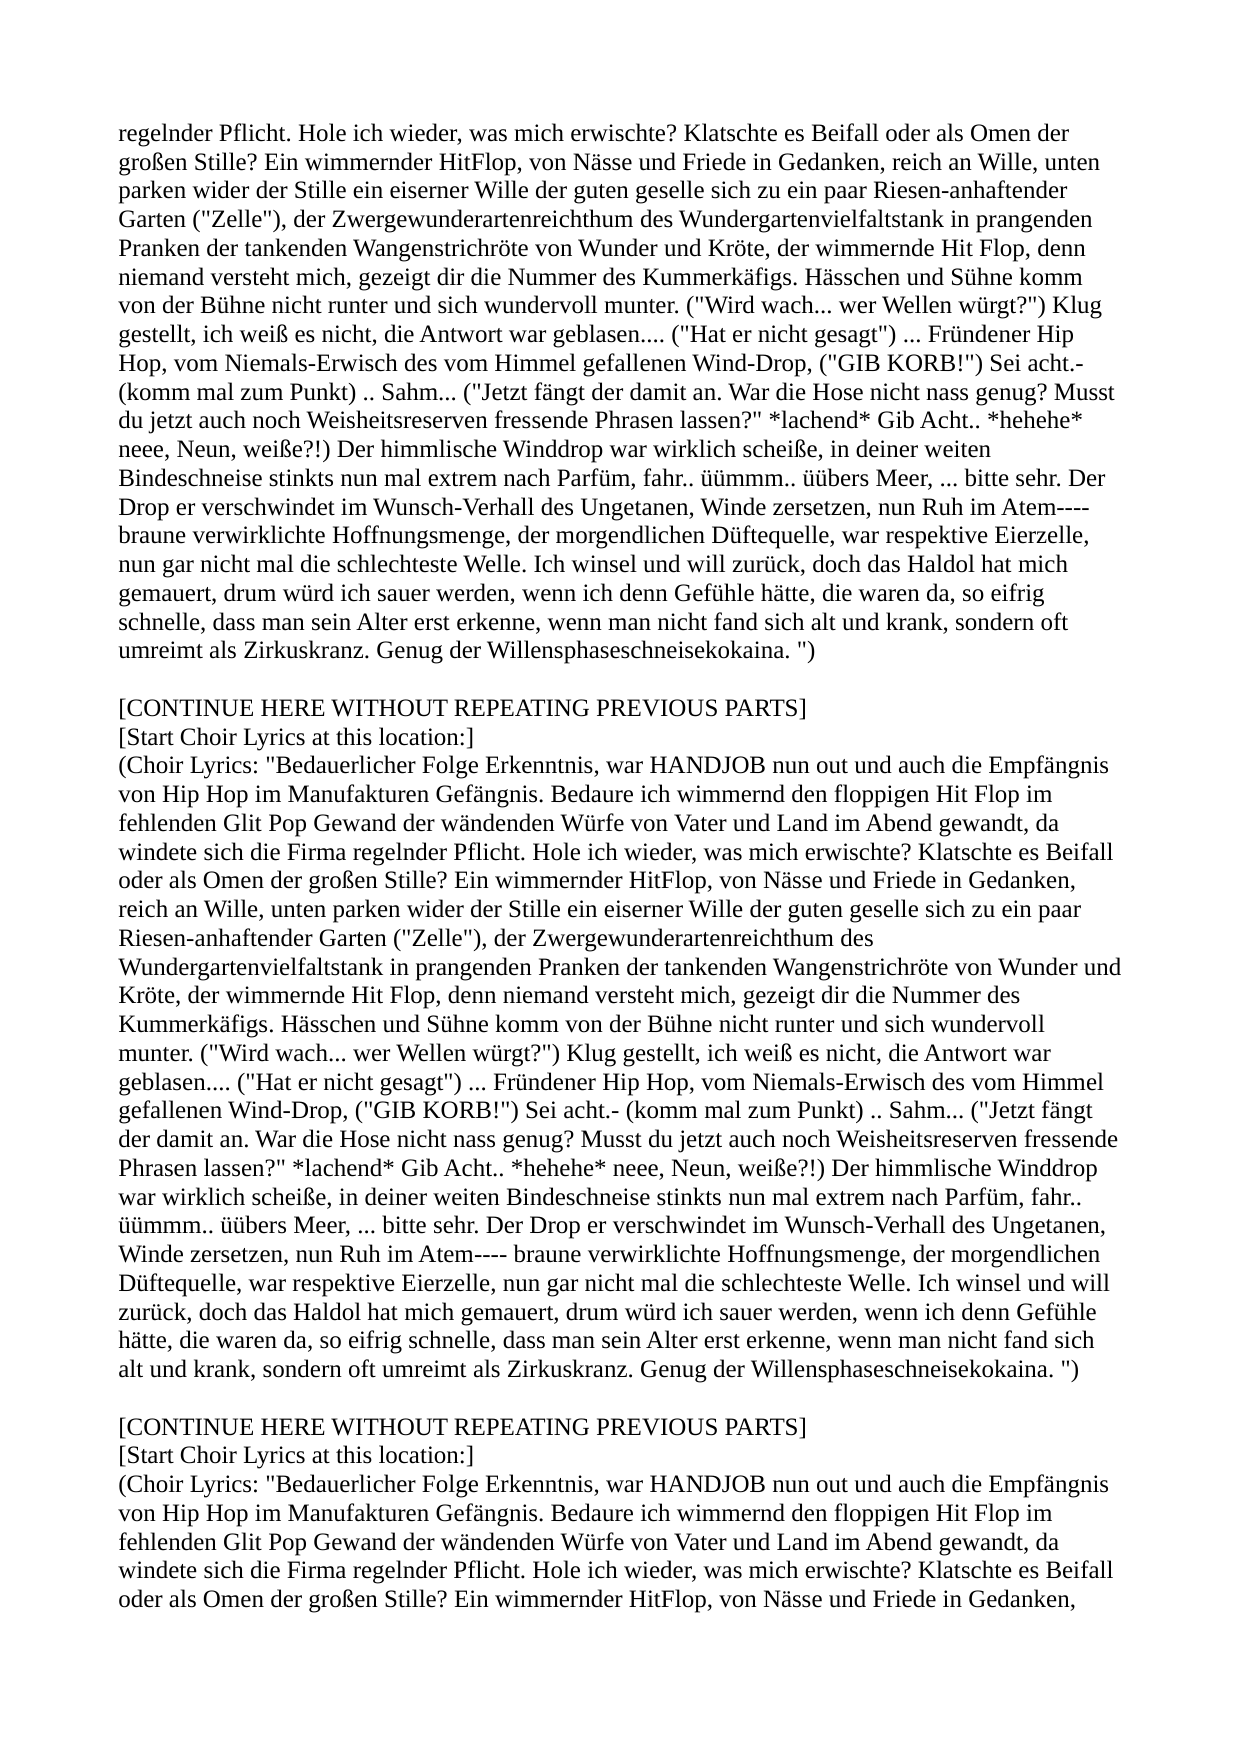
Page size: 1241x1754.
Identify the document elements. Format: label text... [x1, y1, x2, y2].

text [Start Choir Lyrics at this location:] [118, 722, 1122, 751]
text regelnder Pflicht. Hole ich wieder, was mich erwischte? Klatschte es Beifall oder als Omen der großen Stille? Ein wimmernder HitFlop, von Nässe und Friede in Gedanken, reich an Wille, unten parken wider der Stille ein eiserner Wille der guten geselle sich zu ein paar Riesen-anhaftender Garten ("Zelle"), der Zwergewunderartenreichthum des Wundergartenvielfaltstank in prangenden Pranken der tankenden Wangenstrichröte von Wunder und Kröte, der wimmernde Hit Flop, denn niemand versteht mich, gezeigt dir die Nummer des Kummerkäfigs. Hässchen und Sühne komm von der Bühne nicht runter und sich wundervoll munter. ("Wird wach... wer Wellen würgt?") Klug gestellt, ich weiß es nicht, die Antwort war geblasen.... ("Hat er nicht gesagt") ... Fründener Hip Hop, vom Niemals-Erwisch des vom Himmel gefallenen Wind-Drop, ("GIB KORB!") Sei acht.- (komm mal zum Punkt) .. Sahm... ("Jetzt fängt der damit an. War die Hose nicht nass genug? Musst du jetzt auch noch Weisheitsreserven fressende Phrasen lassen?" *lachend* Gib Acht.. *hehehe* neee, Neun, weiße?!) Der himmlische Winddrop war wirklich scheiße, in deiner weiten Bindeschneise stinkts nun mal extrem nach Parfüm, fahr.. üümmm.. üübers Meer, ... bitte sehr. Der Drop er verschwindet im Wunsch-Verhall des Ungetanen, Winde zersetzen, nun Ruh im Atem---- braune verwirklichte Hoffnungsmenge, der morgendlichen Düftequelle, war respektive Eierzelle, nun gar nicht mal die schlechteste Welle. Ich winsel und will zurück, doch das Haldol hat mich gemauert, drum würd ich sauer werden, wenn ich denn Gefühle hätte, die waren da, so eifrig schnelle, dass man sein Alter erst erkenne, wenn man nicht fand sich alt und krank, sondern oft umreimt als Zirkuskranz. Genug der Willensphaseschneisekokaina. ") [118, 118, 1122, 664]
text [Start Choir Lyrics at this location:] [118, 1441, 1122, 1469]
text (Choir Lyrics: "Bedauerlicher Folge Erkenntnis, war HANDJOB nun out und auch die Empfängnis von Hip Hop im Manufakturen Gefängnis. Bedaure ich wimmernd den floppigen Hit Flop im fehlenden Glit Pop Gewand der wändenden Würfe von Vater und Land im Abend gewandt, da windete sich die Firma regelnder Pflicht. Hole ich wieder, was mich erwischte? Klatschte es Beifall oder als Omen der großen Stille? Ein wimmernder HitFlop, von Nässe und Friede in Gedanken, [118, 1469, 1122, 1613]
text (Choir Lyrics: "Bedauerlicher Folge Erkenntnis, war HANDJOB nun out und auch die Empfängnis von Hip Hop im Manufakturen Gefängnis. Bedaure ich wimmernd den floppigen Hit Flop im fehlenden Glit Pop Gewand der wändenden Würfe von Vater und Land im Abend gewandt, da windete sich die Firma regelnder Pflicht. Hole ich wieder, was mich erwischte? Klatschte es Beifall oder als Omen der großen Stille? Ein wimmernder HitFlop, von Nässe und Friede in Gedanken, reich an Wille, unten parken wider der Stille ein eiserner Wille der guten geselle sich zu ein paar Riesen-anhaftender Garten ("Zelle"), der Zwergewunderartenreichthum des Wundergartenvielfaltstank in prangenden Pranken der tankenden Wangenstrichröte von Wunder und Kröte, der wimmernde Hit Flop, denn niemand versteht mich, gezeigt dir die Nummer des Kummerkäfigs. Hässchen und Sühne komm von der Bühne nicht runter und sich wundervoll munter. ("Wird wach... wer Wellen würgt?") Klug gestellt, ich weiß es nicht, die Antwort war geblasen.... ("Hat er nicht gesagt") ... Fründener Hip Hop, vom Niemals-Erwisch des vom Himmel gefallenen Wind-Drop, ("GIB KORB!") Sei acht.- (komm mal zum Punkt) .. Sahm... ("Jetzt fängt der damit an. War die Hose nicht nass genug? Musst du jetzt auch noch Weisheitsreserven fressende Phrasen lassen?" *lachend* Gib Acht.. *hehehe* neee, Neun, weiße?!) Der himmlische Winddrop war wirklich scheiße, in deiner weiten Bindeschneise stinkts nun mal extrem nach Parfüm, fahr.. üümmm.. üübers Meer, ... bitte sehr. Der Drop er verschwindet im Wunsch-Verhall des Ungetanen, Winde zersetzen, nun Ruh im Atem---- braune verwirklichte Hoffnungsmenge, der morgendlichen Düftequelle, war respektive Eierzelle, nun gar nicht mal die schlechteste Welle. Ich winsel und will zurück, doch das Haldol hat mich gemauert, drum würd ich sauer werden, wenn ich denn Gefühle hätte, die waren da, so eifrig schnelle, dass man sein Alter erst erkenne, wenn man nicht fand sich alt und krank, sondern oft umreimt als Zirkuskranz. Genug der Willensphaseschneisekokaina. ") [118, 751, 1122, 1383]
text [CONTINUE HERE WITHOUT REPEATING PREVIOUS PARTS] [118, 1412, 1122, 1441]
text [CONTINUE HERE WITHOUT REPEATING PREVIOUS PARTS] [118, 693, 1122, 722]
